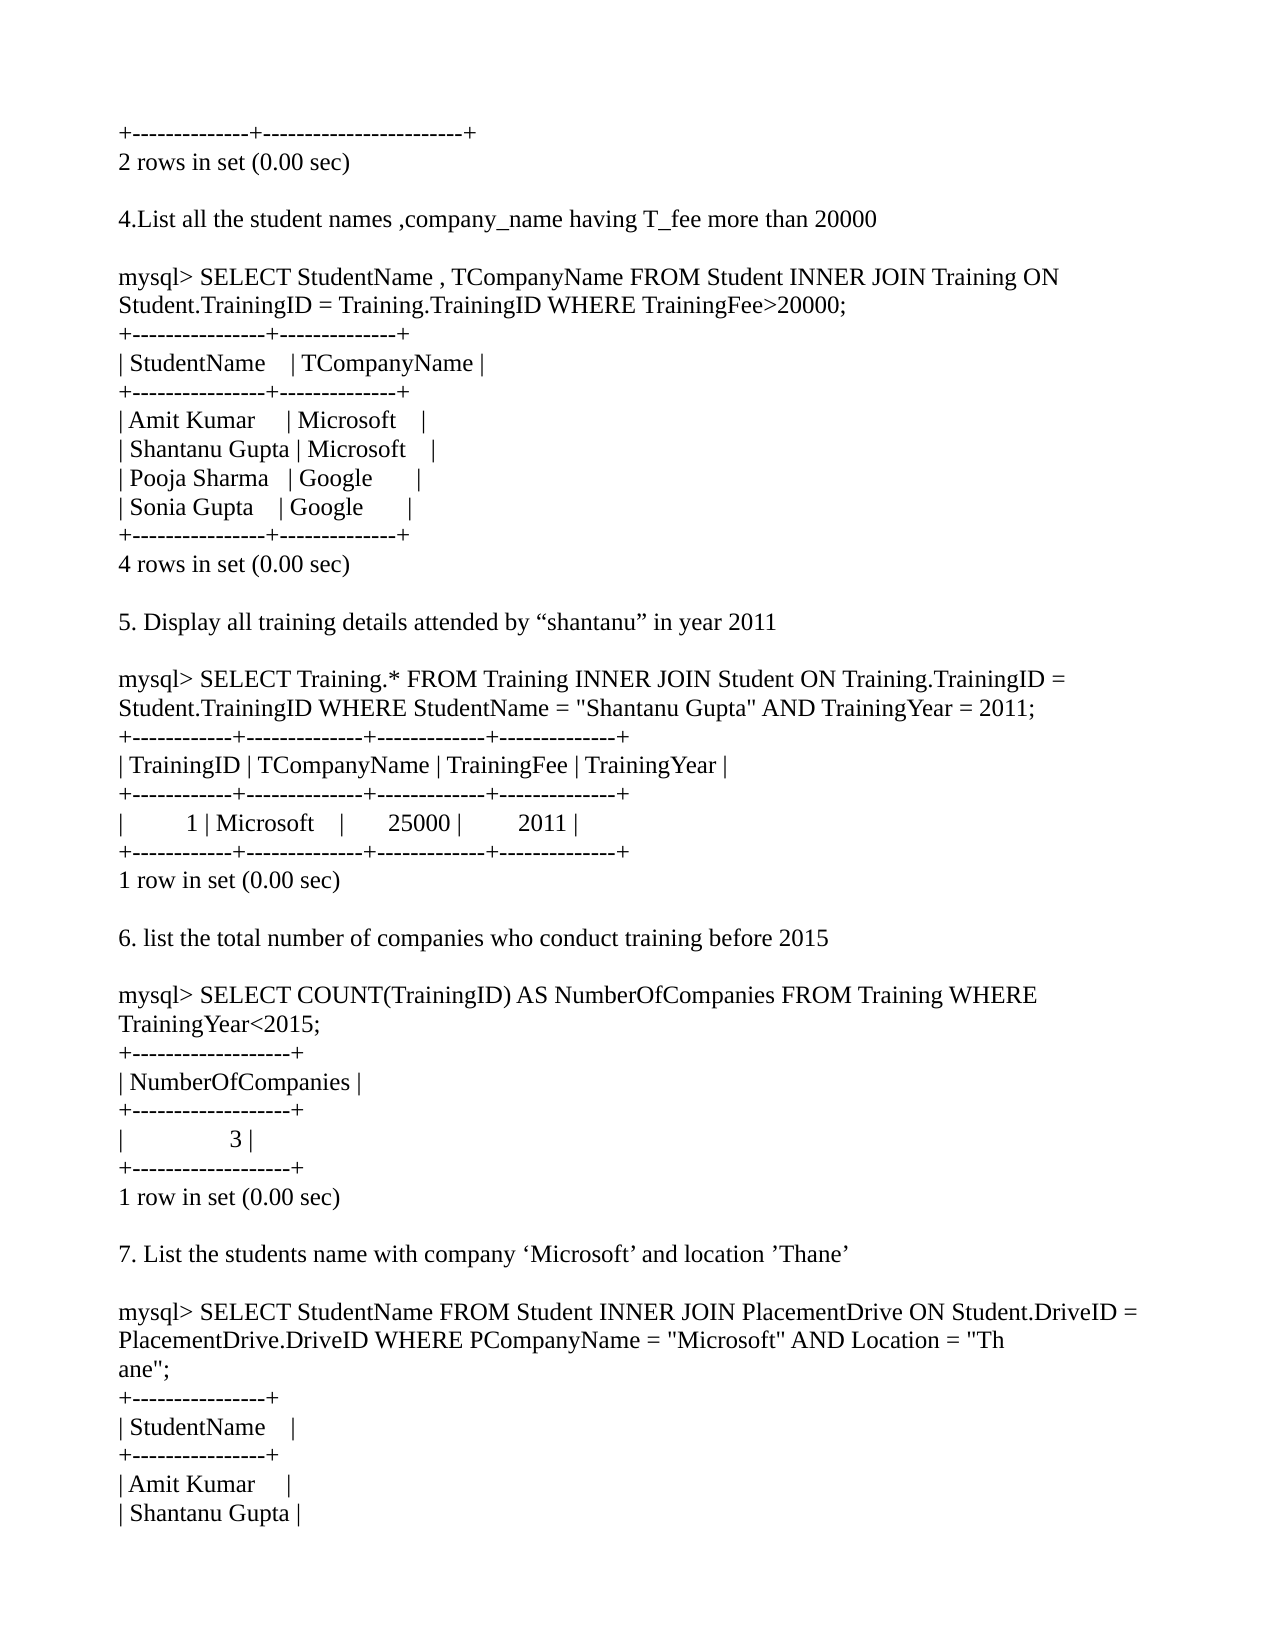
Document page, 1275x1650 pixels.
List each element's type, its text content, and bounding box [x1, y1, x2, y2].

text +----------------+--------------+ [118, 377, 1157, 406]
text 4.List all the student names ,company_name having T_fee more than 20000 [118, 204, 1157, 233]
text | NumberOfCompanies | [118, 1067, 1157, 1096]
text 1 row in set (0.00 sec) [118, 1182, 1157, 1211]
text +------------+--------------+-------------+--------------+ [118, 722, 1157, 751]
text 1 row in set (0.00 sec) [118, 866, 1157, 894]
text 6. list the total number of companies who conduct training before 2015 [118, 923, 1157, 952]
text +-------------------+ [118, 1038, 1157, 1067]
text 5. Display all training details attended by “shantanu” in year 2011 [118, 607, 1157, 636]
text | StudentName | TCompanyName | [118, 348, 1157, 377]
text mysql> SELECT StudentName , TCompanyName FROM Student INNER JOIN Training ON Student.TrainingID = Training.TrainingID WHERE TrainingFee>20000; [118, 262, 1157, 319]
text 2 rows in set (0.00 sec) [118, 147, 1157, 176]
text | Shantanu Gupta | Microsoft | [118, 434, 1157, 463]
text | Sonia Gupta | Google | [118, 492, 1157, 521]
text +----------------+--------------+ [118, 319, 1157, 348]
text mysql> SELECT COUNT(TrainingID) AS NumberOfCompanies FROM Training WHERE TrainingYear<2015; [118, 981, 1157, 1038]
text | Amit Kumar | Microsoft | [118, 406, 1157, 434]
text +----------------+ [118, 1441, 1157, 1469]
text +----------------+ [118, 1383, 1157, 1412]
text +-------------------+ [118, 1153, 1157, 1182]
text +------------+--------------+-------------+--------------+ [118, 779, 1157, 808]
text | 3 | [118, 1124, 1157, 1153]
text mysql> SELECT Training.* FROM Training INNER JOIN Student ON Training.TrainingID = Student.TrainingID WHERE StudentName = "Shantanu Gupta" AND TrainingYear = 2011; [118, 664, 1157, 722]
text 4 rows in set (0.00 sec) [118, 549, 1157, 578]
text | StudentName | [118, 1412, 1157, 1441]
text | Amit Kumar | [118, 1469, 1157, 1498]
text | TrainingID | TCompanyName | TrainingFee | TrainingYear | [118, 751, 1157, 779]
text +----------------+--------------+ [118, 521, 1157, 549]
text mysql> SELECT StudentName FROM Student INNER JOIN PlacementDrive ON Student.DriveID = PlacementDrive.DriveID WHERE PCompanyName = "Microsoft" AND Location = "Th [118, 1297, 1157, 1354]
text | Pooja Sharma | Google | [118, 463, 1157, 492]
text 7. List the students name with company ‘Microsoft’ and location ’Thane’ [118, 1239, 1157, 1268]
text +------------+--------------+-------------+--------------+ [118, 837, 1157, 866]
text ane"; [118, 1354, 1157, 1383]
text | Shantanu Gupta | [118, 1498, 1157, 1527]
text +--------------+------------------------+ [118, 118, 1157, 147]
text +-------------------+ [118, 1096, 1157, 1124]
text | 1 | Microsoft | 25000 | 2011 | [118, 808, 1157, 837]
